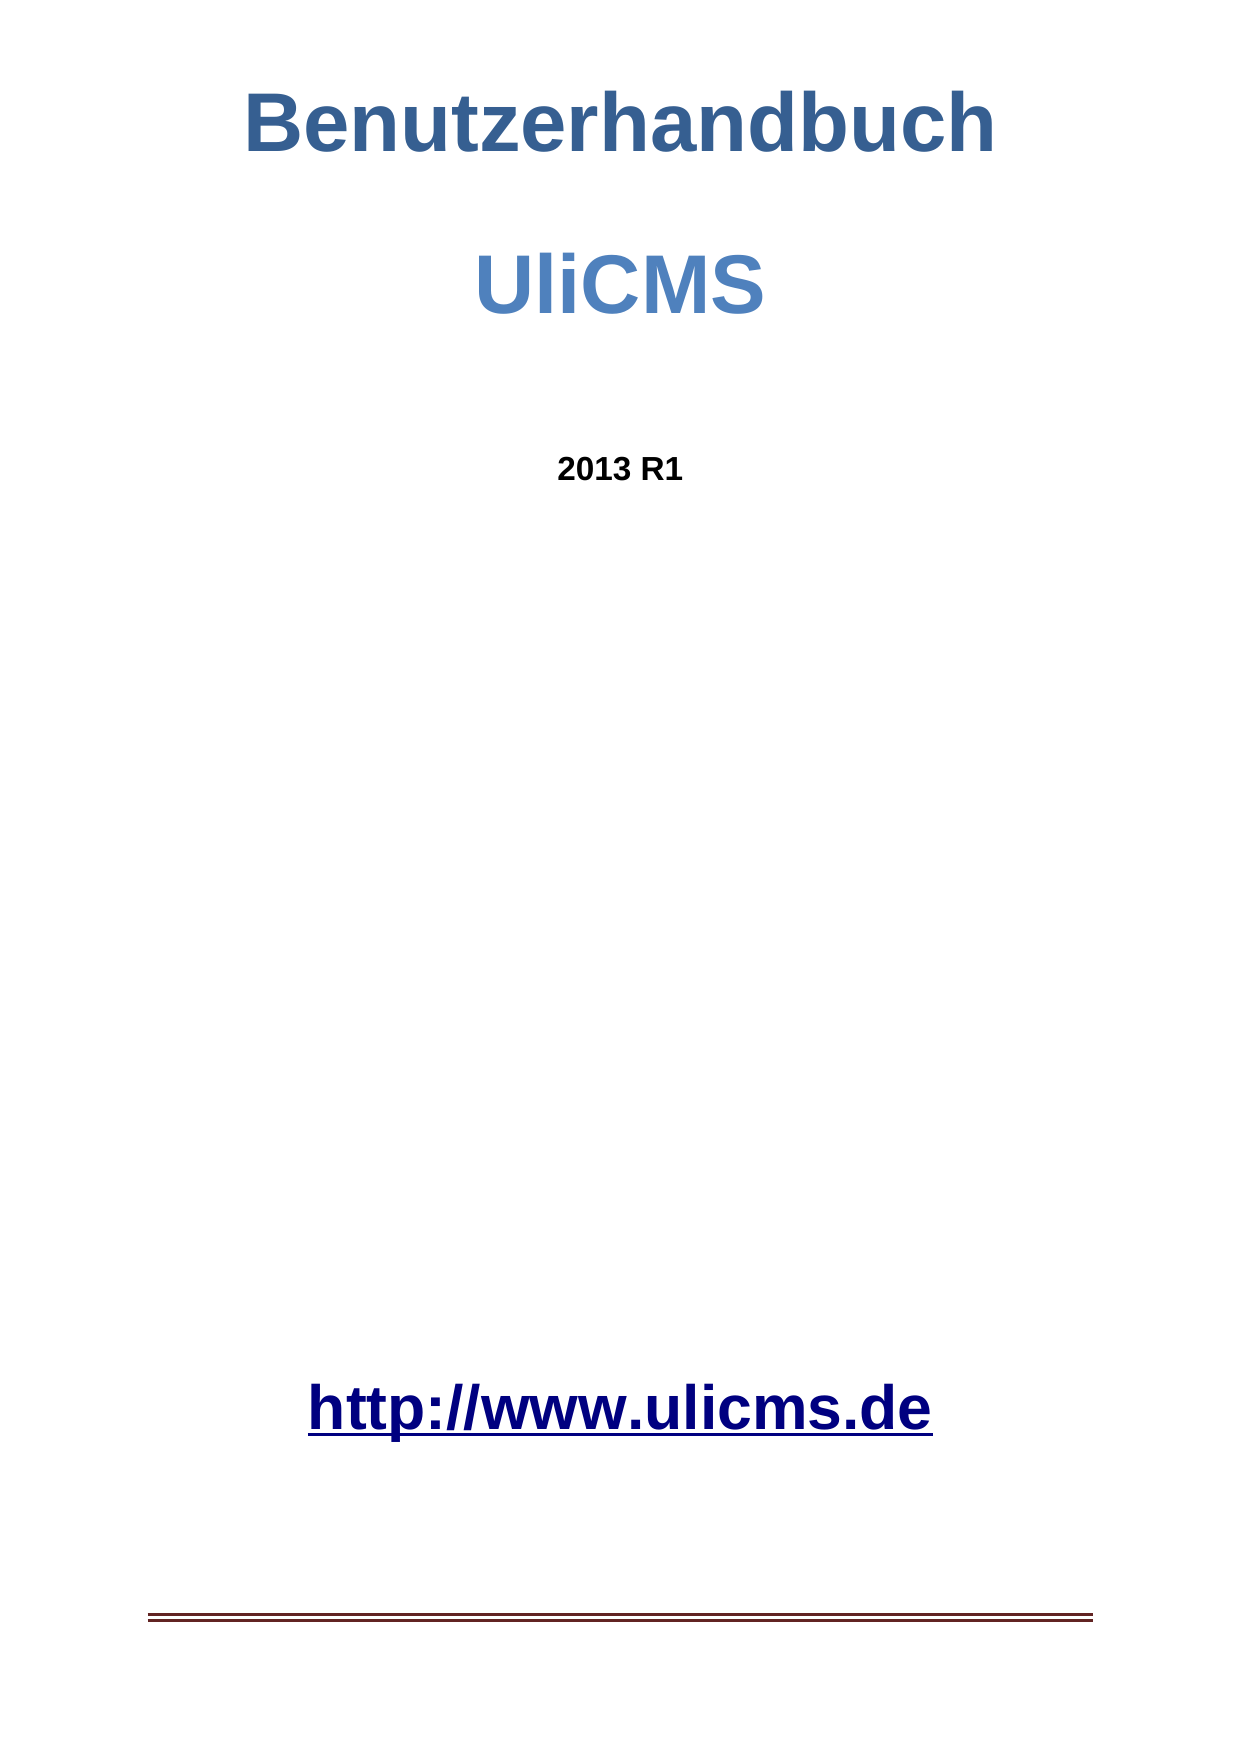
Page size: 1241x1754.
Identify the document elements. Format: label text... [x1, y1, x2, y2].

subtitle Benutzerhandbuch [148, 74, 1093, 169]
subtitle UliCMS [148, 235, 1093, 331]
text 2013 R1 [148, 449, 1093, 487]
text http://www.ulicms.de [148, 1370, 1093, 1442]
